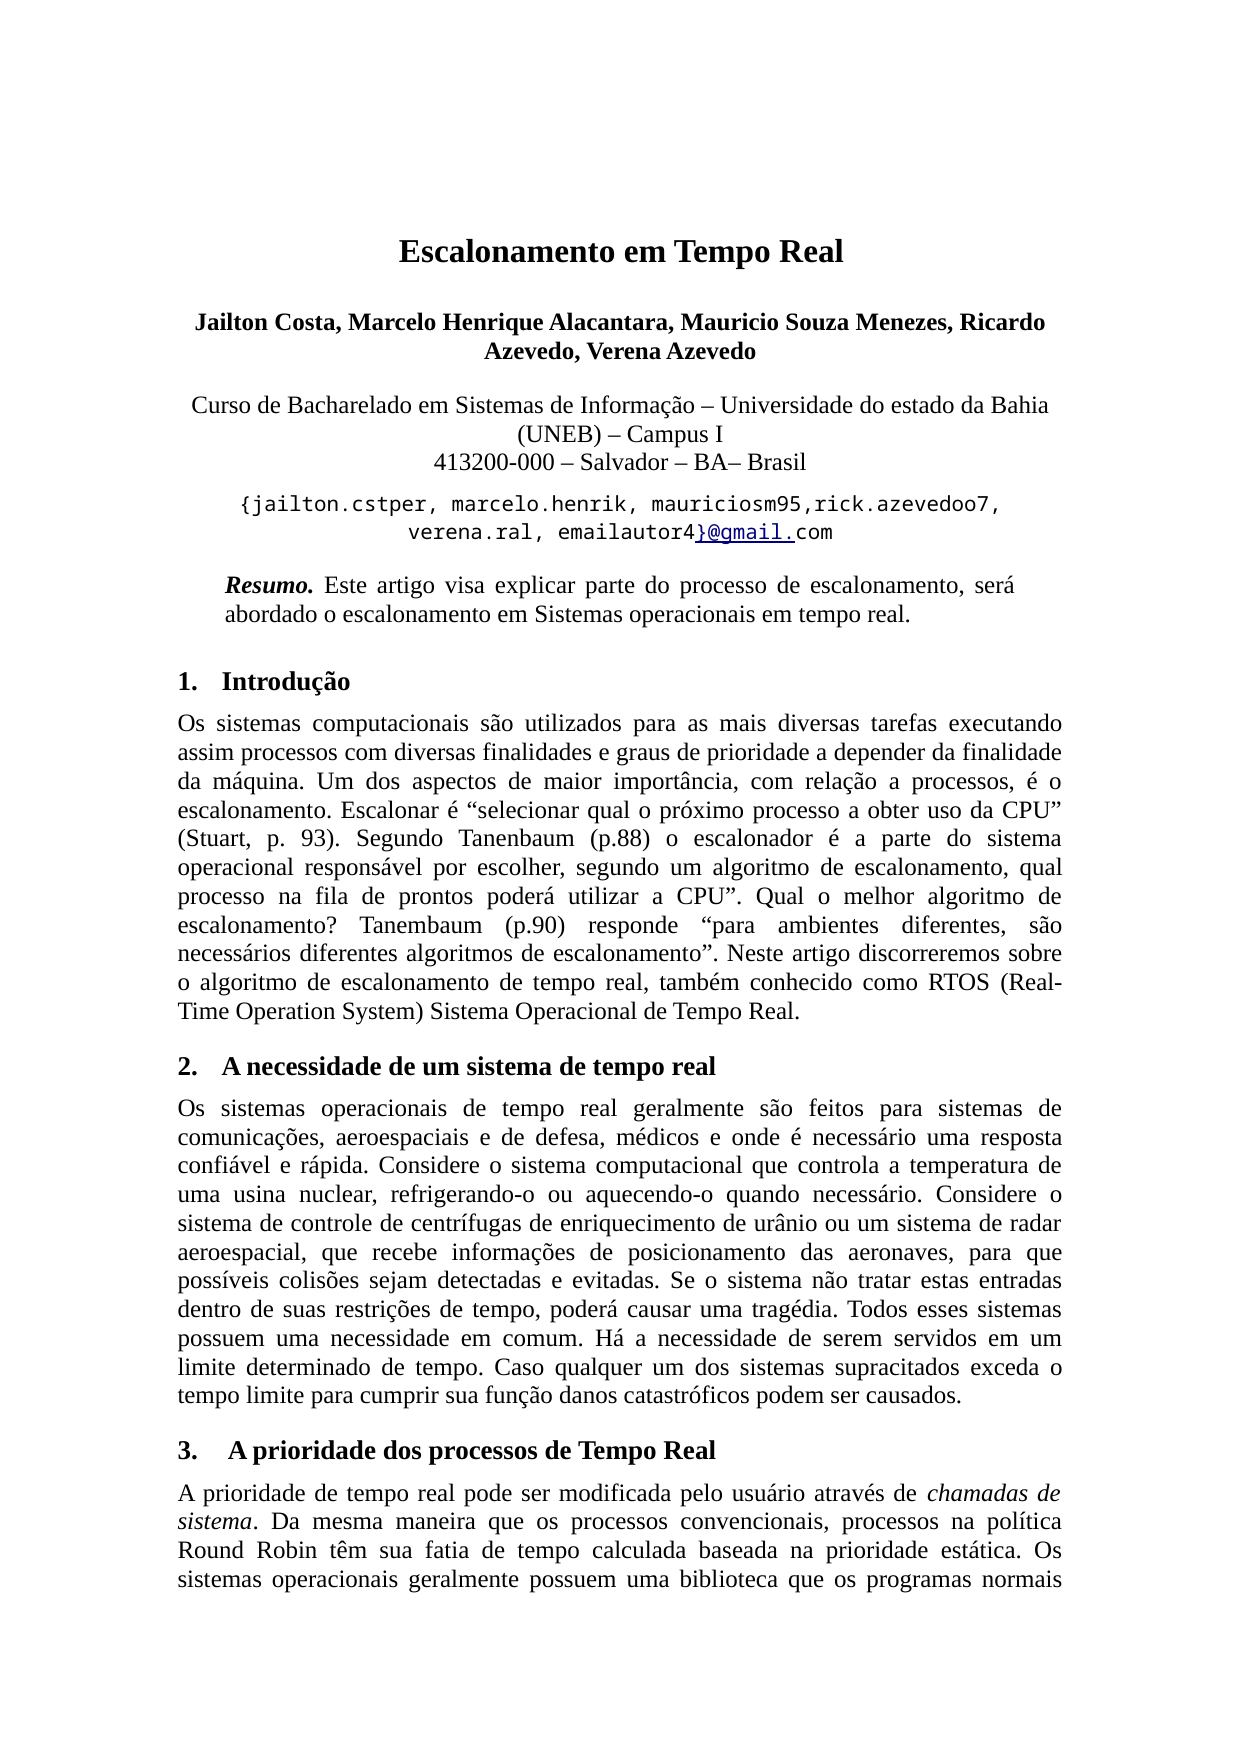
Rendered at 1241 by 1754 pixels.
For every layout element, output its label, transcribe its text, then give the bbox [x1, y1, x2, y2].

text A prioridade de tempo real pode ser modificada pelo usuário através de chamadas de sistema. Da mesma maneira que os processos convencionais, processos na política Round Robin têm sua fatia de tempo calculada baseada na prioridade estática. Os sistemas operacionais geralmente possuem uma biblioteca que os programas normais [177, 1478, 1063, 1593]
title A prioridade dos processos de Tempo Real [177, 1434, 1063, 1465]
subtitle Escalonamento em Tempo Real [177, 232, 1063, 270]
text {jailton.cstper, marcelo.henrik, mauriciosm95,rick.azevedoo7, verena.ral, emailautor4}@gmail.com [177, 489, 1063, 546]
title Introdução [177, 665, 1063, 696]
text Os sistemas operacionais de tempo real geralmente são feitos para sistemas de comunicações, aeroespaciais e de defesa, médicos e onde é necessário uma resposta confiável e rápida. Considere o sistema computacional que controla a temperatura de uma usina nuclear, refrigerando-o ou aquecendo-o quando necessário. Considere o sistema de controle de centrífugas de enriquecimento de urânio ou um sistema de radar aeroespacial, que recebe informações de posicionamento das aeronaves, para que possíveis colisões sejam detectadas e evitadas. Se o sistema não tratar estas entradas dentro de suas restrições de tempo, poderá causar uma tragédia. Todos esses sistemas possuem uma necessidade em comum. Há a necessidade de serem servidos em um limite determinado de tempo. Caso qualquer um dos sistemas supracitados exceda o tempo limite para cumprir sua função danos catastróficos podem ser causados. [177, 1093, 1063, 1409]
text Os sistemas computacionais são utilizados para as mais diversas tarefas executando assim processos com diversas finalidades e graus de prioridade a depender da finalidade da máquina. Um dos aspectos de maior importância, com relação a processos, é o escalonamento. Escalonar é “selecionar qual o próximo processo a obter uso da CPU” (Stuart, p. 93). Segundo Tanenbaum (p.88) o escalonador é a parte do sistema operacional responsável por escolher, segundo um algoritmo de escalonamento, qual processo na fila de prontos poderá utilizar a CPU”. Qual o melhor algoritmo de escalonamento? Tanembaum (p.90) responde “para ambientes diferentes, são necessários diferentes algoritmos de escalonamento”. Neste artigo discorreremos sobre o algoritmo de escalonamento de tempo real, também conhecido como RTOS (Real-Time Operation System) Sistema Operacional de Tempo Real. [177, 708, 1063, 1025]
title A necessidade de um sistema de tempo real [177, 1049, 1063, 1081]
text Jailton Costa, Marcelo Henrique Alacantara, Mauricio Souza Menezes, Ricardo Azevedo, Verena Azevedo [177, 307, 1063, 365]
text Curso de Bacharelado em Sistemas de Informação – Universidade do estado da Bahia (UNEB) – Campus I 413200-000 – Salvador – BA– Brasil [177, 390, 1063, 476]
text Resumo. Este artigo visa explicar parte do processo de escalonamento, será abordado o escalonamento em Sistemas operacionais em tempo real. [224, 570, 1016, 628]
